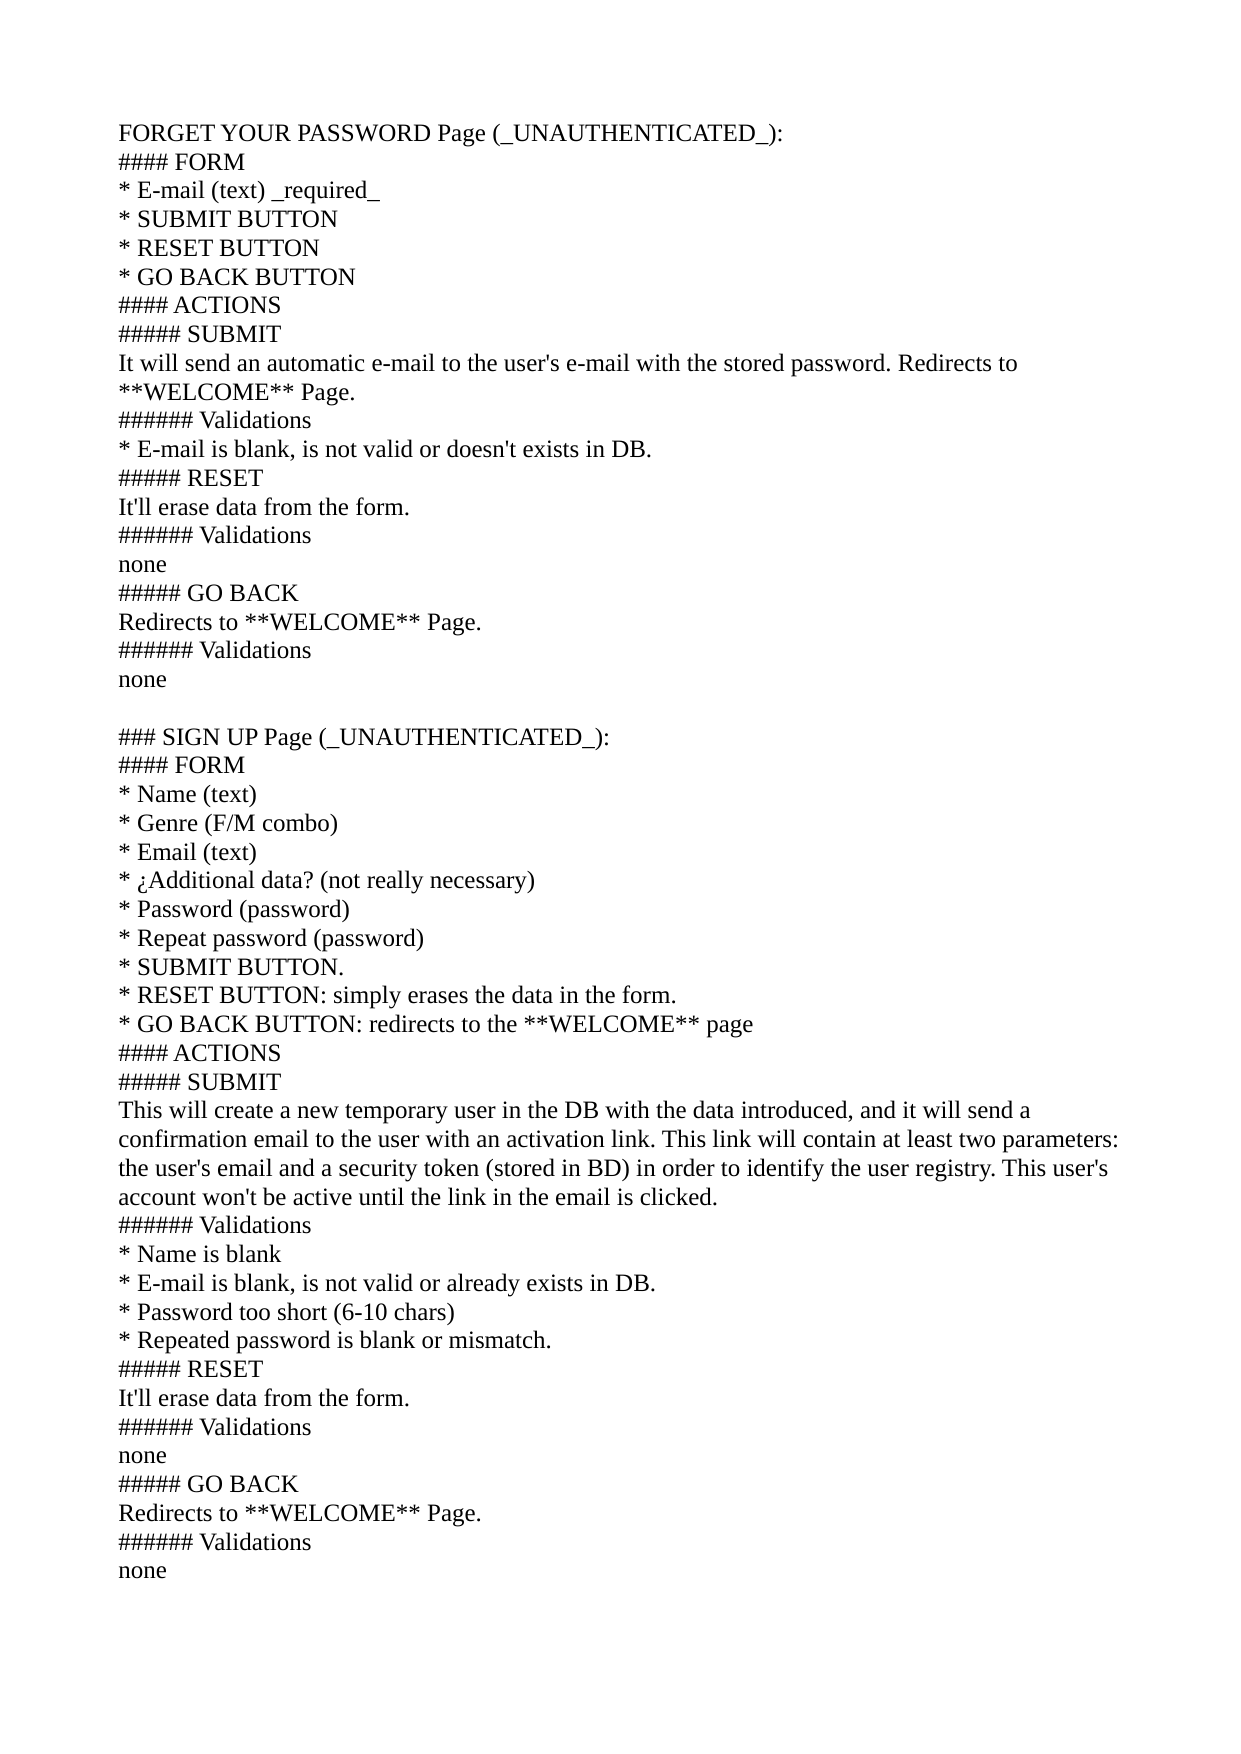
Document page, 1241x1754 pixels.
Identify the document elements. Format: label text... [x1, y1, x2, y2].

text * E-mail is blank, is not valid or doesn't exists in DB. [118, 434, 1122, 463]
text It'll erase data from the form. [118, 1383, 1122, 1412]
text * ¿Additional data? (not really necessary) [118, 866, 1122, 894]
text none [118, 549, 1122, 578]
text It will send an automatic e-mail to the user's e-mail with the stored password. Redirects to **WELCOME** Page. [118, 348, 1122, 406]
text ##### SUBMIT [118, 1067, 1122, 1096]
text FORGET YOUR PASSWORD Page (_UNAUTHENTICATED_): [118, 118, 1122, 147]
text * SUBMIT BUTTON [118, 204, 1122, 233]
text ##### RESET [118, 463, 1122, 492]
text ### SIGN UP Page (_UNAUTHENTICATED_): [118, 722, 1122, 751]
text #### FORM [118, 147, 1122, 176]
text * Email (text) [118, 837, 1122, 866]
text ###### Validations [118, 1211, 1122, 1239]
text #### FORM [118, 751, 1122, 779]
text ##### RESET [118, 1354, 1122, 1383]
text Redirects to **WELCOME** Page. [118, 1498, 1122, 1527]
text * SUBMIT BUTTON. [118, 952, 1122, 981]
text ###### Validations [118, 636, 1122, 664]
text * Name is blank [118, 1239, 1122, 1268]
text ###### Validations [118, 406, 1122, 434]
text ###### Validations [118, 1527, 1122, 1556]
text ##### GO BACK [118, 578, 1122, 607]
text #### ACTIONS [118, 291, 1122, 319]
text * E-mail is blank, is not valid or already exists in DB. [118, 1268, 1122, 1297]
text * RESET BUTTON: simply erases the data in the form. [118, 981, 1122, 1009]
text none [118, 1441, 1122, 1469]
text * Repeated password is blank or mismatch. [118, 1326, 1122, 1354]
text * GO BACK BUTTON [118, 262, 1122, 291]
text * Password (password) [118, 894, 1122, 923]
text * RESET BUTTON [118, 233, 1122, 262]
text none [118, 664, 1122, 693]
text * Repeat password (password) [118, 923, 1122, 952]
text ##### GO BACK [118, 1469, 1122, 1498]
text * Password too short (6-10 chars) [118, 1297, 1122, 1326]
text It'll erase data from the form. [118, 492, 1122, 521]
text * GO BACK BUTTON: redirects to the **WELCOME** page [118, 1009, 1122, 1038]
text none [118, 1556, 1122, 1584]
text * E-mail (text) _required_ [118, 176, 1122, 204]
text * Genre (F/M combo) [118, 808, 1122, 837]
text #### ACTIONS [118, 1038, 1122, 1067]
text * Name (text) [118, 779, 1122, 808]
text This will create a new temporary user in the DB with the data introduced, and it will send a confirmation email to the user with an activation link. This link will contain at least two parameters: the user's email and a security token (stored in BD) in order to identify the user registry. This user's account won't be active until the link in the email is clicked. [118, 1096, 1122, 1211]
text Redirects to **WELCOME** Page. [118, 607, 1122, 636]
text ###### Validations [118, 521, 1122, 549]
text ###### Validations [118, 1412, 1122, 1441]
text ##### SUBMIT [118, 319, 1122, 348]
